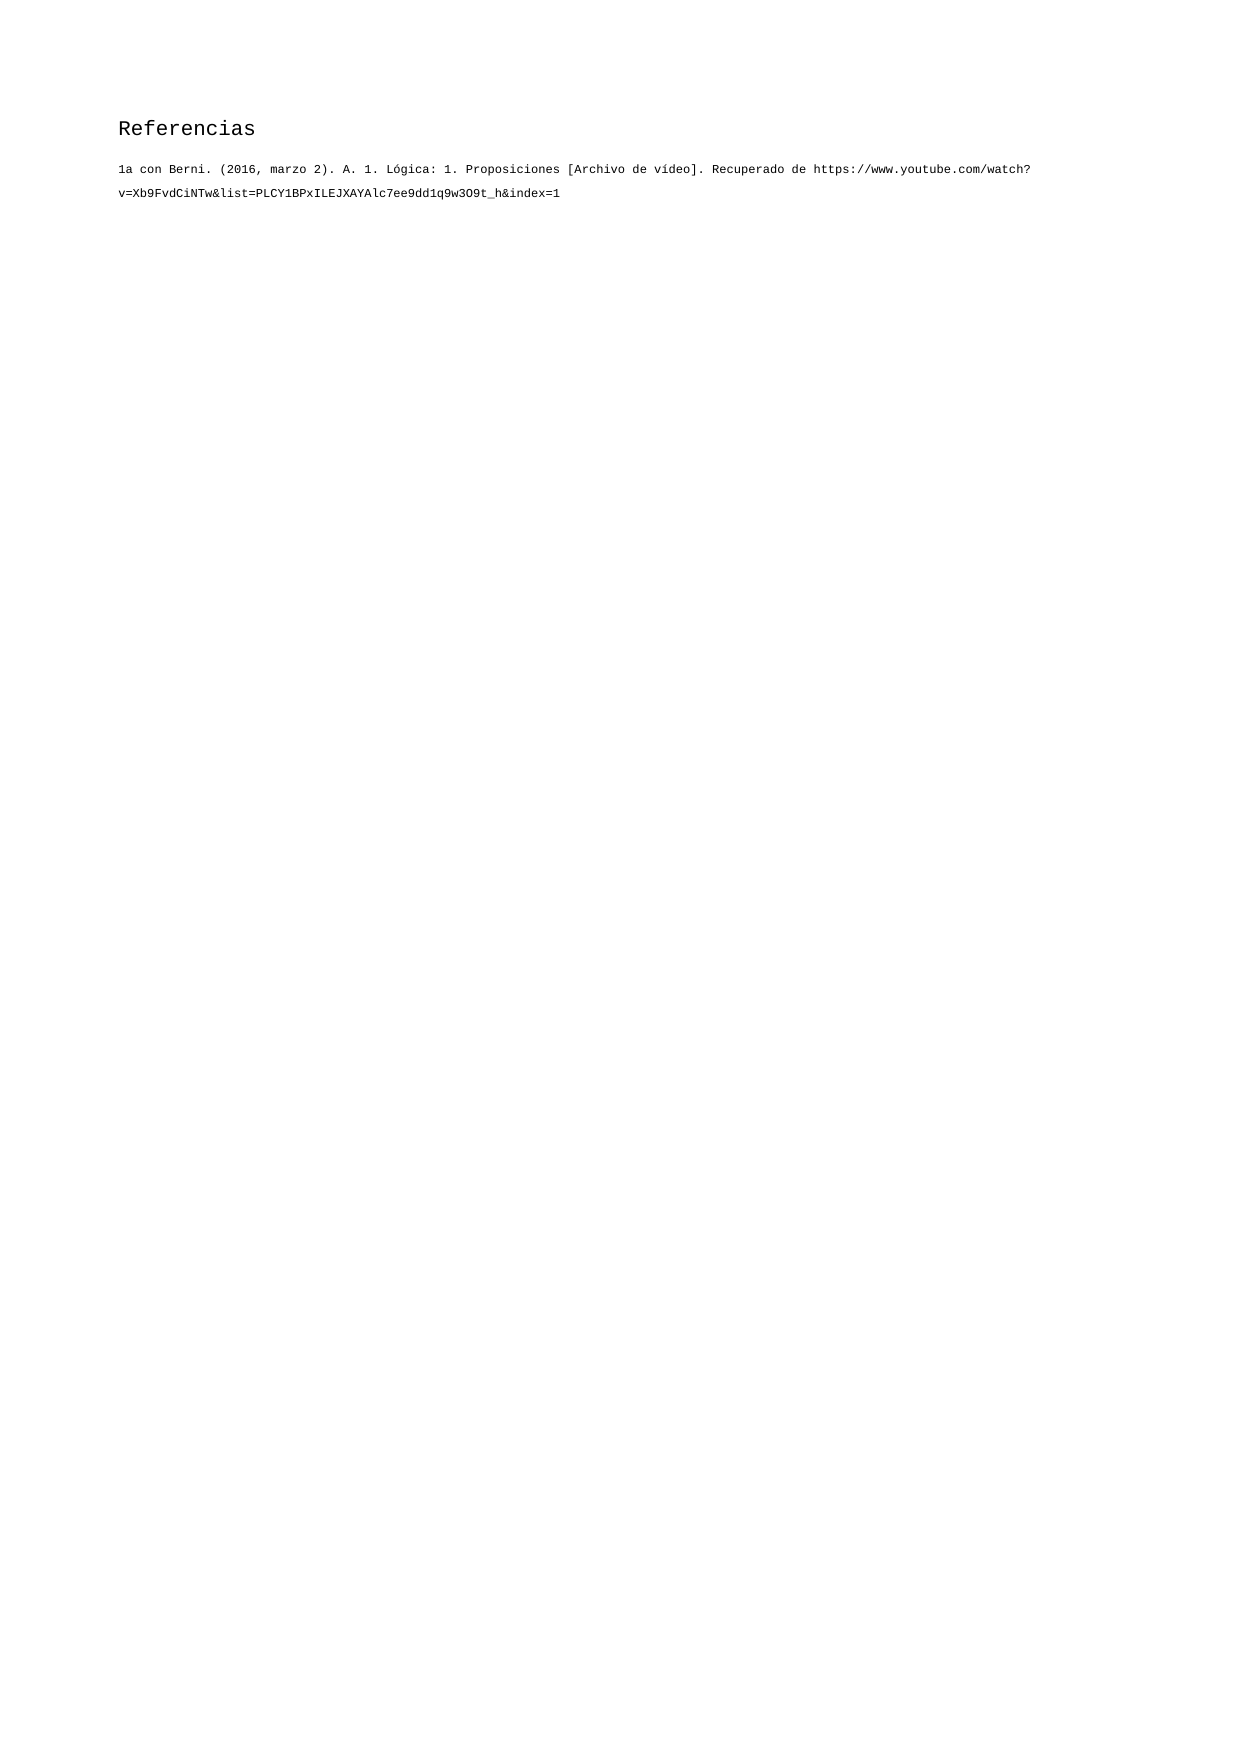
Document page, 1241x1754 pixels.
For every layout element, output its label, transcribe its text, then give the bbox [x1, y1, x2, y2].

text Referencias [118, 118, 1122, 142]
text 1a con Berni. (2016, marzo 2). A. 1. Lógica: 1. Proposiciones [Archivo de vídeo]. Recuperado de https://www.youtube.com/watch?v=Xb9FvdCiNTw&list=PLCY1BPxILEJXAYAlc7ee9dd1q9w3O9t_h&index=1 [118, 153, 1122, 201]
